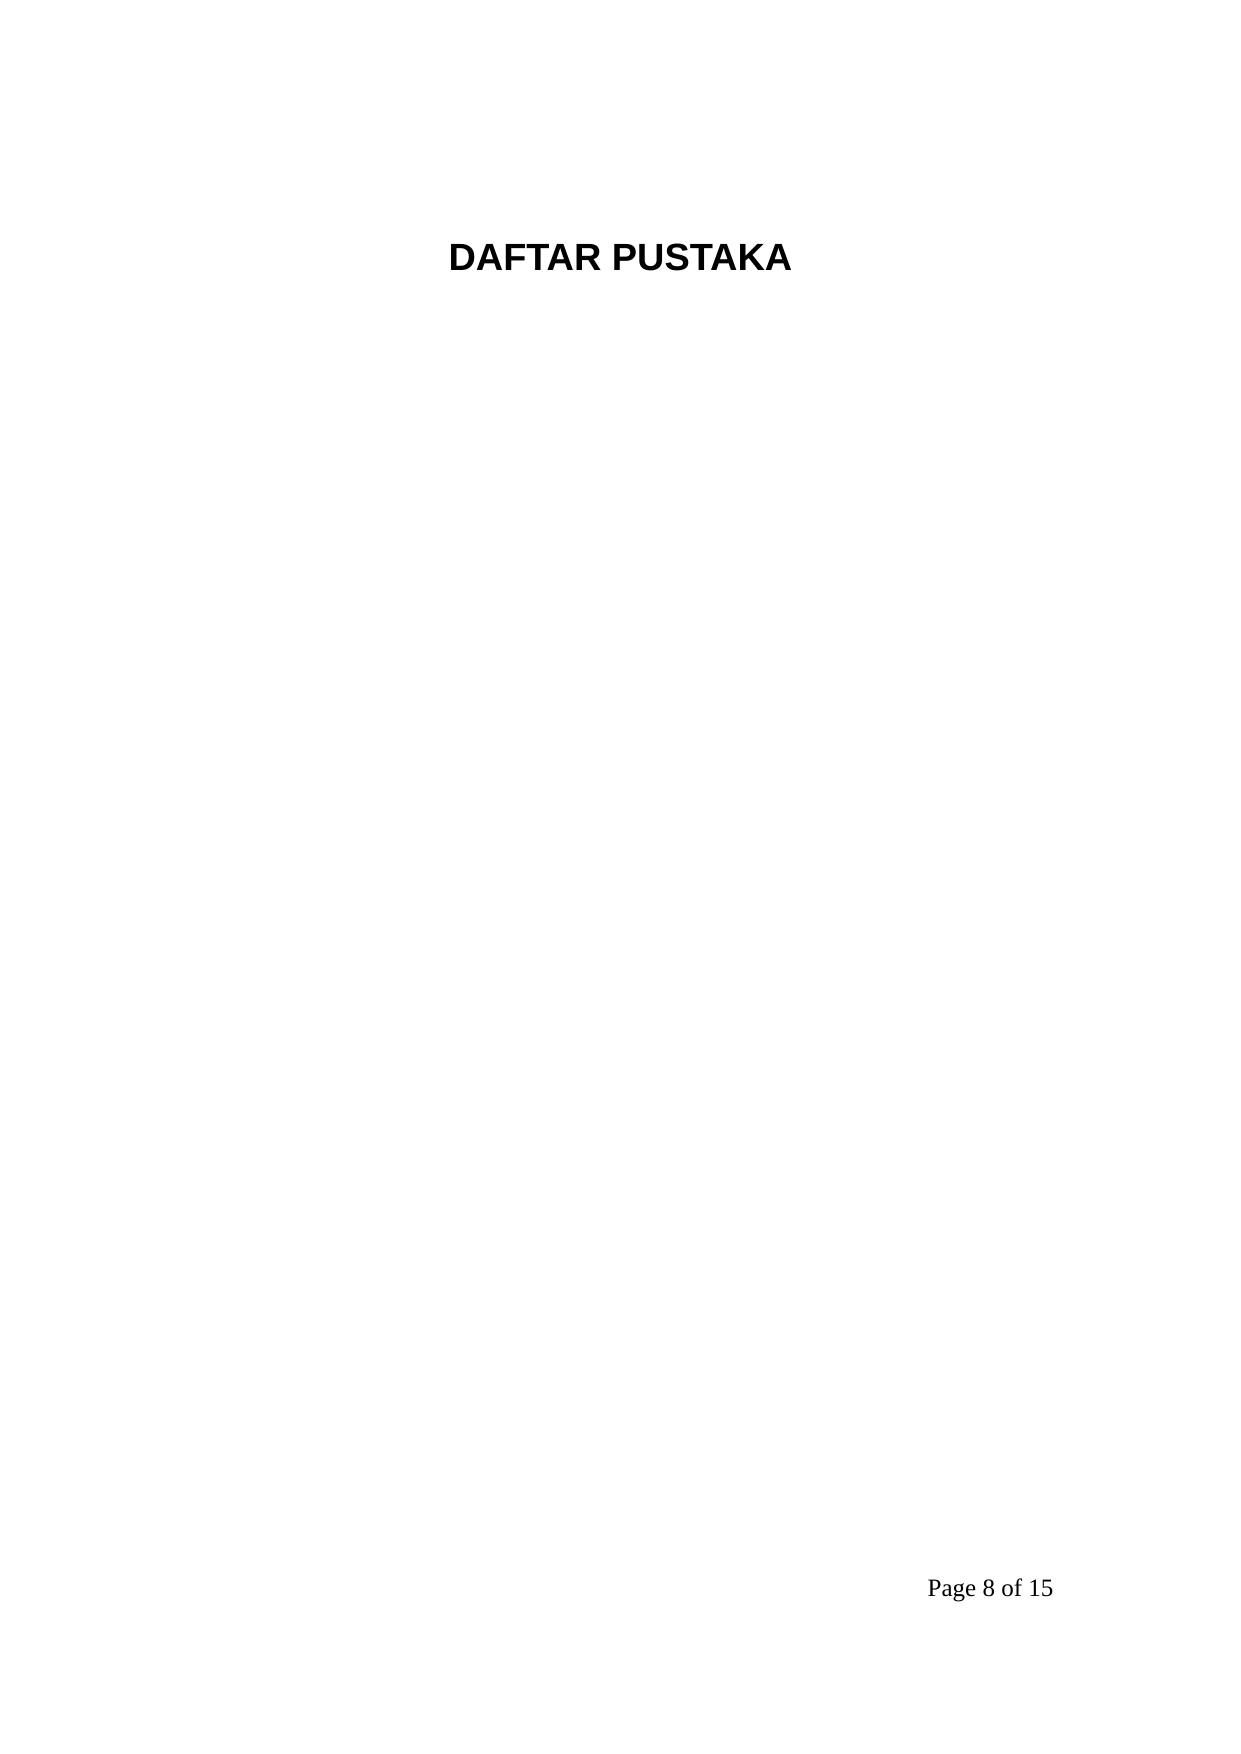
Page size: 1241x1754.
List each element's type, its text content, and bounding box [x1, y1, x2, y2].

subtitle DAFTAR PUSTAKA [187, 235, 1053, 279]
